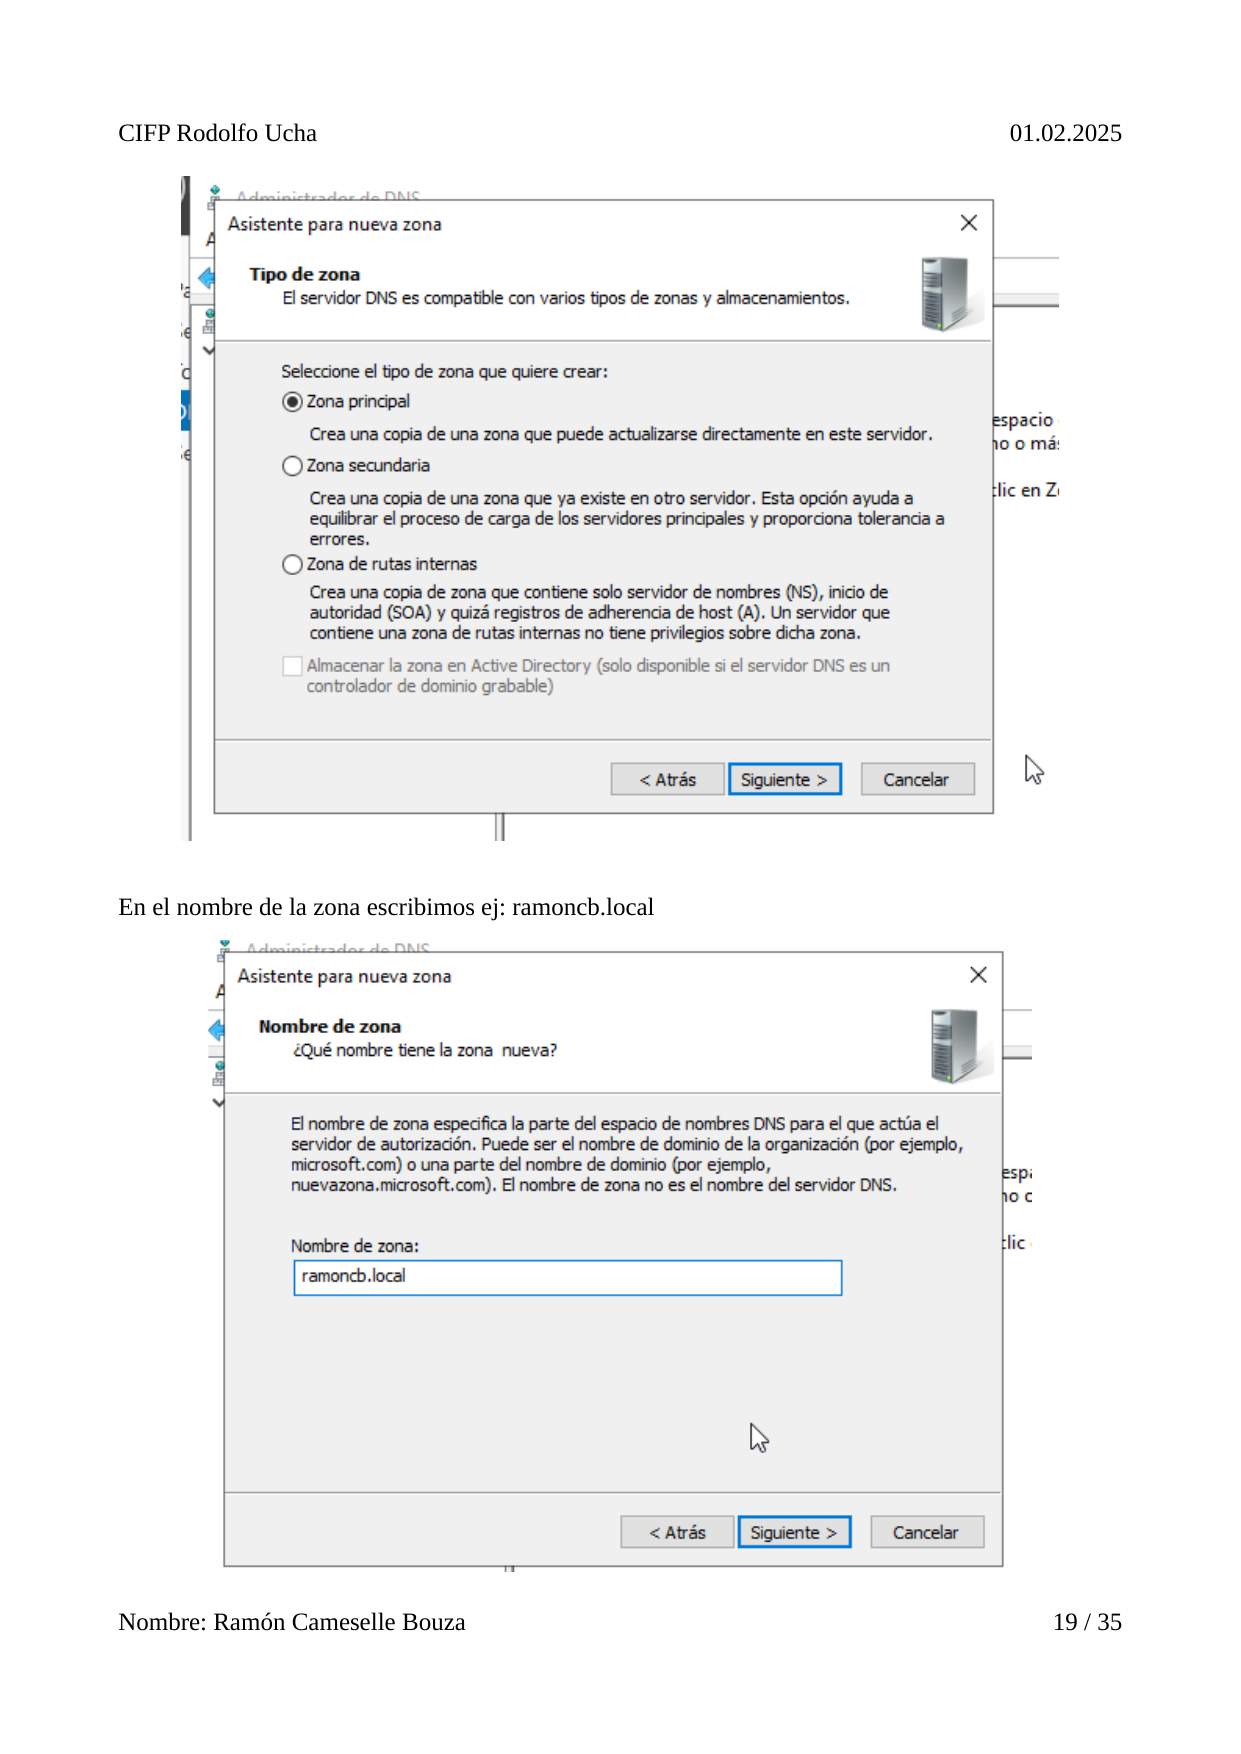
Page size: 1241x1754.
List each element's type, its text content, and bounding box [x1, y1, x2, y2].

picture [181, 176, 1060, 841]
text En el nombre de la zona escribimos ej: ramoncb.local [118, 892, 1122, 921]
picture [208, 940, 1032, 1572]
